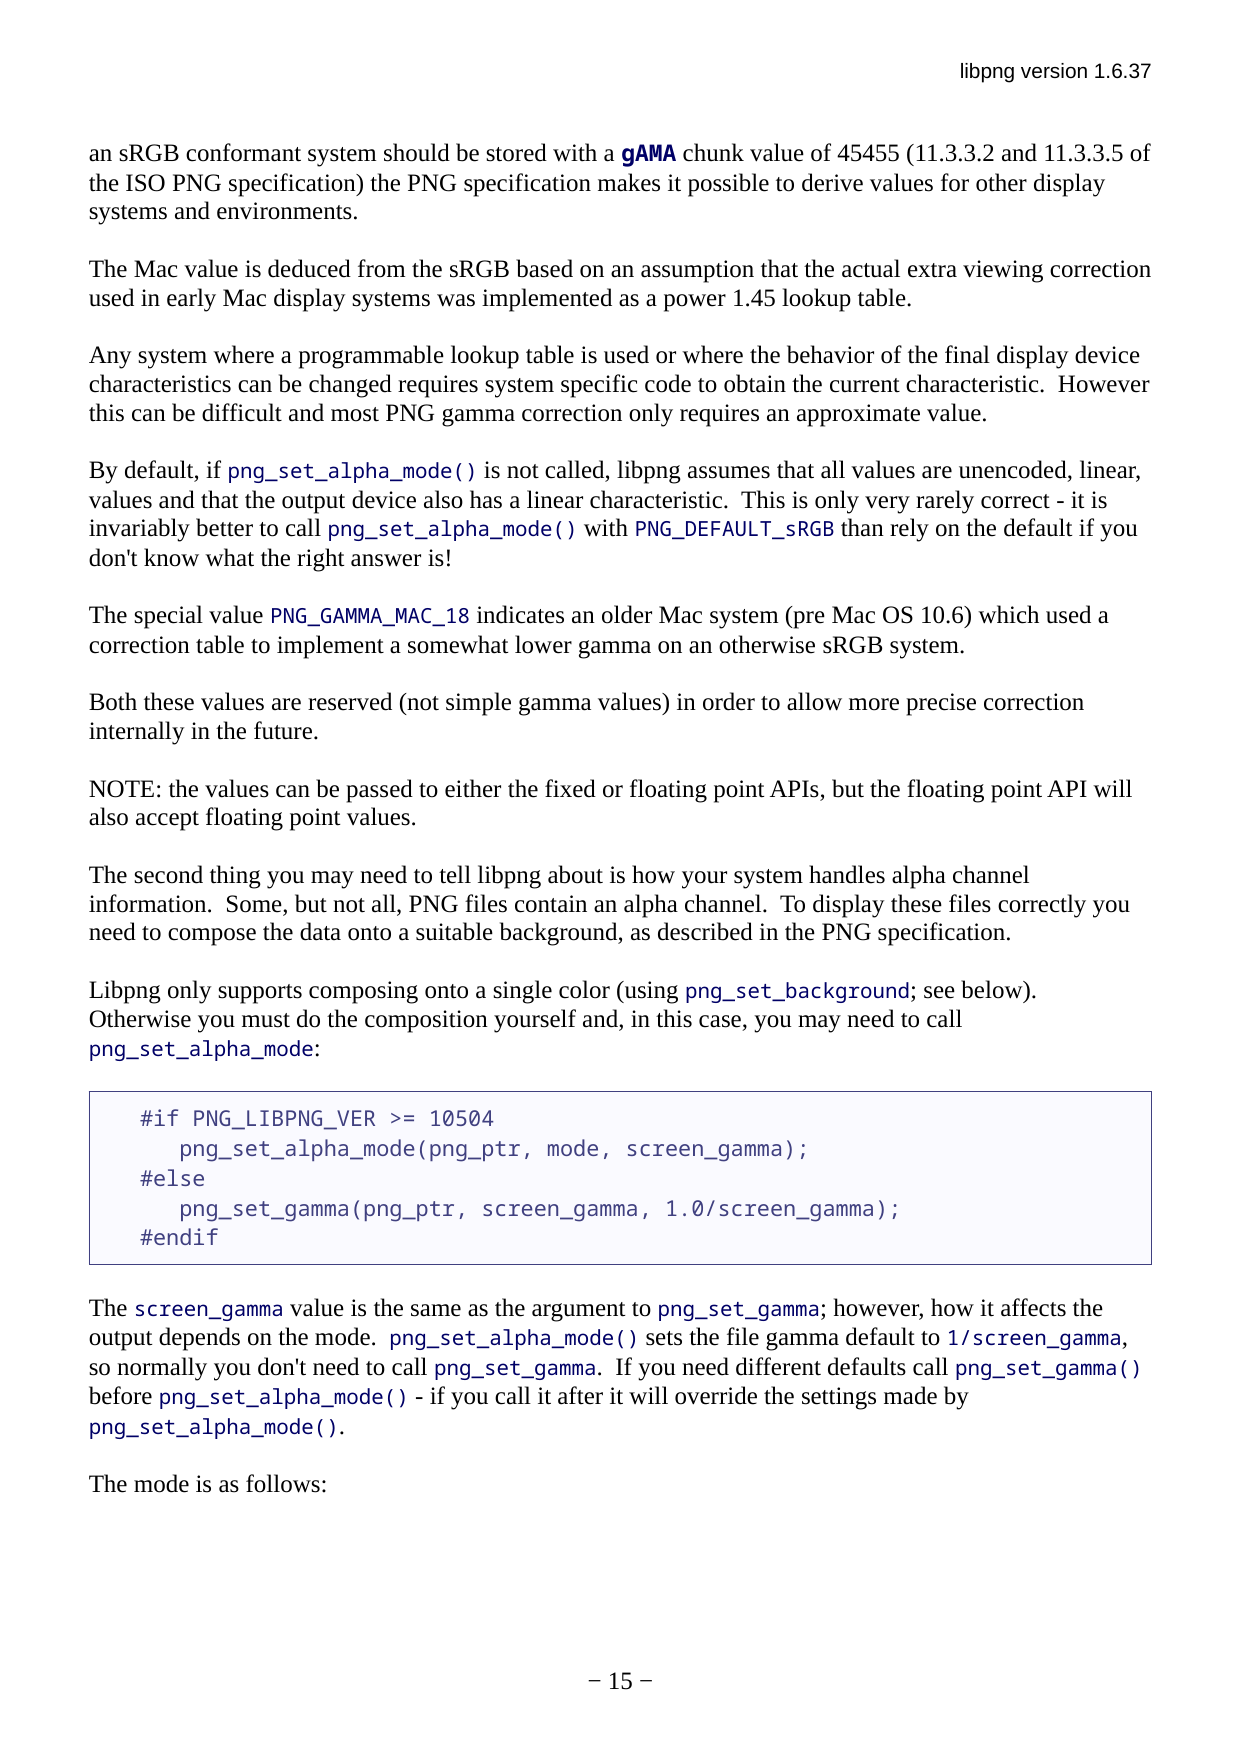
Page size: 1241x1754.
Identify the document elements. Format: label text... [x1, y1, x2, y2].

text The screen_gamma value is the same as the argument to png_set_gamma; however, how it affects the output depends on the mode. png_set_alpha_mode() sets the file gamma default to 1/screen_gamma, so normally you don't need to call png_set_gamma. If you need different defaults call png_set_gamma() before png_set_alpha_mode() - if you call it after it will override the settings made by png_set_alpha_mode(). [88, 1293, 1152, 1440]
text Libpng only supports composing onto a single color (using png_set_background; see below). Otherwise you must do the composition yourself and, in this case, you may need to call png_set_alpha_mode: [88, 975, 1152, 1063]
text png_set_alpha_mode(png_ptr, mode, screen_gamma); [90, 1121, 1151, 1151]
text By default, if png_set_alpha_mode() is not called, libpng assumes that all values are unencoded, linear, values and that the output device also has a linear characteristic. This is only very rarely correct - it is invariably better to call png_set_alpha_mode() with PNG_DEFAULT_sRGB than rely on the default if you don't know what the right answer is! [88, 455, 1152, 572]
text Both these values are reserved (not simple gamma values) in order to allow more precise correction internally in the future. [88, 687, 1152, 745]
text an sRGB conformant system should be stored with a gAMA chunk value of 45455 (11.3.3.2 and 11.3.3.5 of the ISO PNG specification) the PNG specification makes it possible to derive values for other display systems and environments. [88, 136, 1152, 225]
text NOTE: the values can be passed to either the fixed or floating point APIs, but the floating point API will also accept floating point values. [88, 774, 1152, 831]
text The Mac value is deduced from the sRGB based on an assumption that the actual extra viewing correction used in early Mac display systems was implemented as a power 1.45 lookup table. [88, 254, 1152, 311]
text #if PNG_LIBPNG_VER >= 10504 [90, 1092, 1151, 1121]
text The mode is as follows: [88, 1469, 1152, 1498]
text #endif [90, 1211, 1151, 1264]
text Any system where a programmable lookup table is used or where the behavior of the final display device characteristics can be changed requires system specific code to obtain the current characteristic. However this can be difficult and most PNG gamma correction only requires an approximate value. [88, 340, 1152, 426]
text The special value PNG_GAMMA_MAC_18 indicates an older Mac system (pre Mac OS 10.6) which used a correction table to implement a somewhat lower gamma on an otherwise sRGB system. [88, 600, 1152, 659]
text png_set_gamma(png_ptr, screen_gamma, 1.0/screen_gamma); [90, 1181, 1151, 1211]
text The second thing you may need to tell libpng about is how your system handles alpha channel information. Some, but not all, PNG files contain an alpha channel. To display these files correctly you need to compose the data onto a suitable background, as described in the PNG specification. [88, 860, 1152, 946]
text #else [90, 1151, 1151, 1181]
